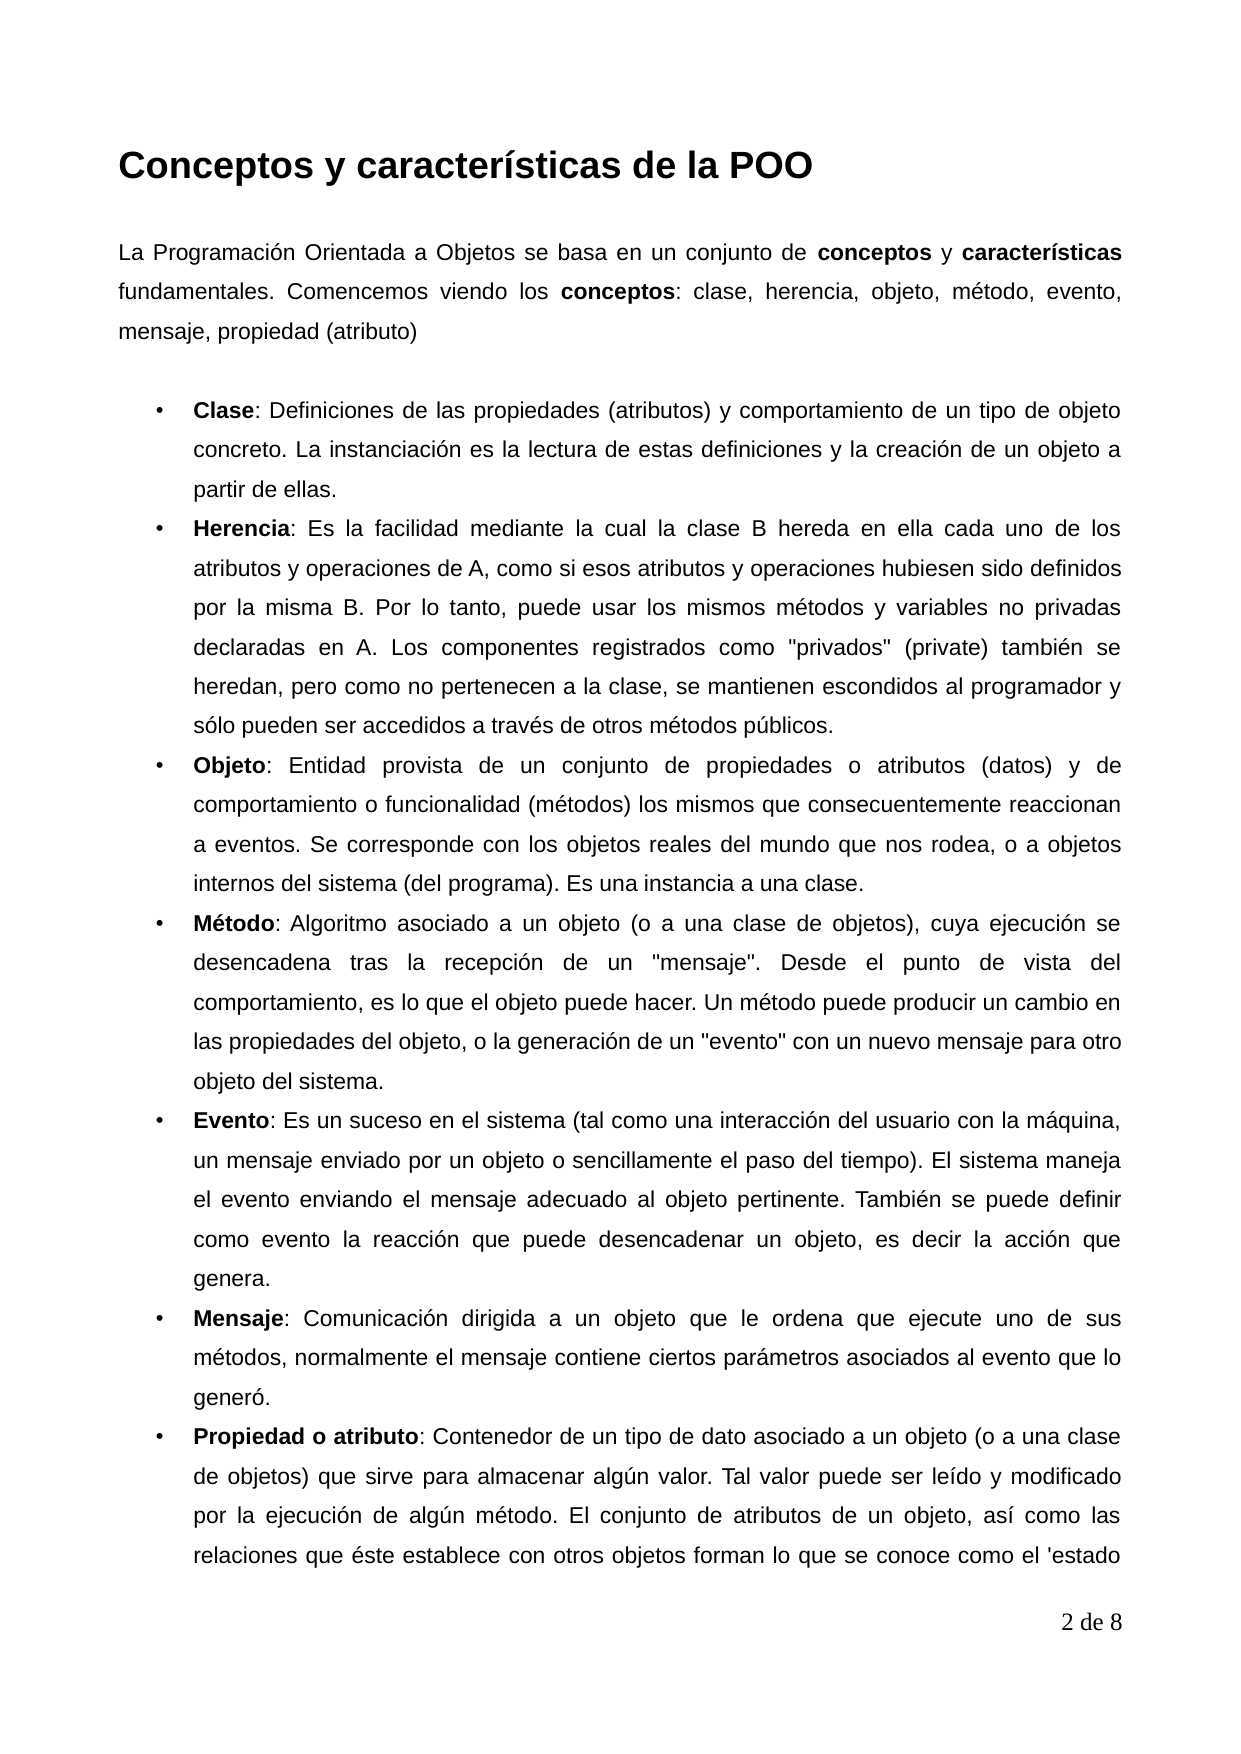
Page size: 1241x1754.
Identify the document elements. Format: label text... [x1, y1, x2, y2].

subtitle Conceptos y características de la POO [118, 143, 1122, 187]
list Mensaje: Comunicación dirigida a un objeto que le ordena que ejecute uno de sus métodos, normalmente el mensaje contiene ciertos parámetros asociados al evento que lo generó. [156, 1305, 1122, 1410]
list Propiedad o atributo: Contenedor de un tipo de dato asociado a un objeto (o a una clase de objetos) que sirve para almacenar algún valor. Tal valor puede ser leído y modificado por la ejecución de algún método. El conjunto de atributos de un objeto, así como las relaciones que éste establece con otros objetos forman lo que se conoce como el 'estado [156, 1423, 1122, 1568]
list Método: Algoritmo asociado a un objeto (o a una clase de objetos), cuya ejecución se desencadena tras la recepción de un "mensaje". Desde el punto de vista del comportamiento, es lo que el objeto puede hacer. Un método puede producir un cambio en las propiedades del objeto, o la generación de un "evento" con un nuevo mensaje para otro objeto del sistema. [156, 910, 1122, 1094]
text La Programación Orientada a Objetos se basa en un conjunto de conceptos y características fundamentales. Comencemos viendo los conceptos: clase, herencia, objeto, método, evento, mensaje, propiedad (atributo) [118, 239, 1122, 344]
list Clase: Definiciones de las propiedades (atributos) y comportamiento de un tipo de objeto concreto. La instanciación es la lectura de estas definiciones y la creación de un objeto a partir de ellas. [156, 397, 1122, 502]
list Evento: Es un suceso en el sistema (tal como una interacción del usuario con la máquina, un mensaje enviado por un objeto o sencillamente el paso del tiempo). El sistema maneja el evento enviando el mensaje adecuado al objeto pertinente. También se puede definir como evento la reacción que puede desencadenar un objeto, es decir la acción que genera. [156, 1107, 1122, 1292]
list Herencia: Es la facilidad mediante la cual la clase B hereda en ella cada uno de los atributos y operaciones de A, como si esos atributos y operaciones hubiesen sido definidos por la misma B. Por lo tanto, puede usar los mismos métodos y variables no privadas declaradas en A. Los componentes registrados como "privados" (private) también se heredan, pero como no pertenecen a la clase, se mantienen escondidos al programador y sólo pueden ser accedidos a través de otros métodos públicos. [156, 515, 1122, 739]
list Objeto: Entidad provista de un conjunto de propiedades o atributos (datos) y de comportamiento o funcionalidad (métodos) los mismos que consecuentemente reaccionan a eventos. Se corresponde con los objetos reales del mundo que nos rodea, o a objetos internos del sistema (del programa). Es una instancia a una clase. [156, 752, 1122, 897]
